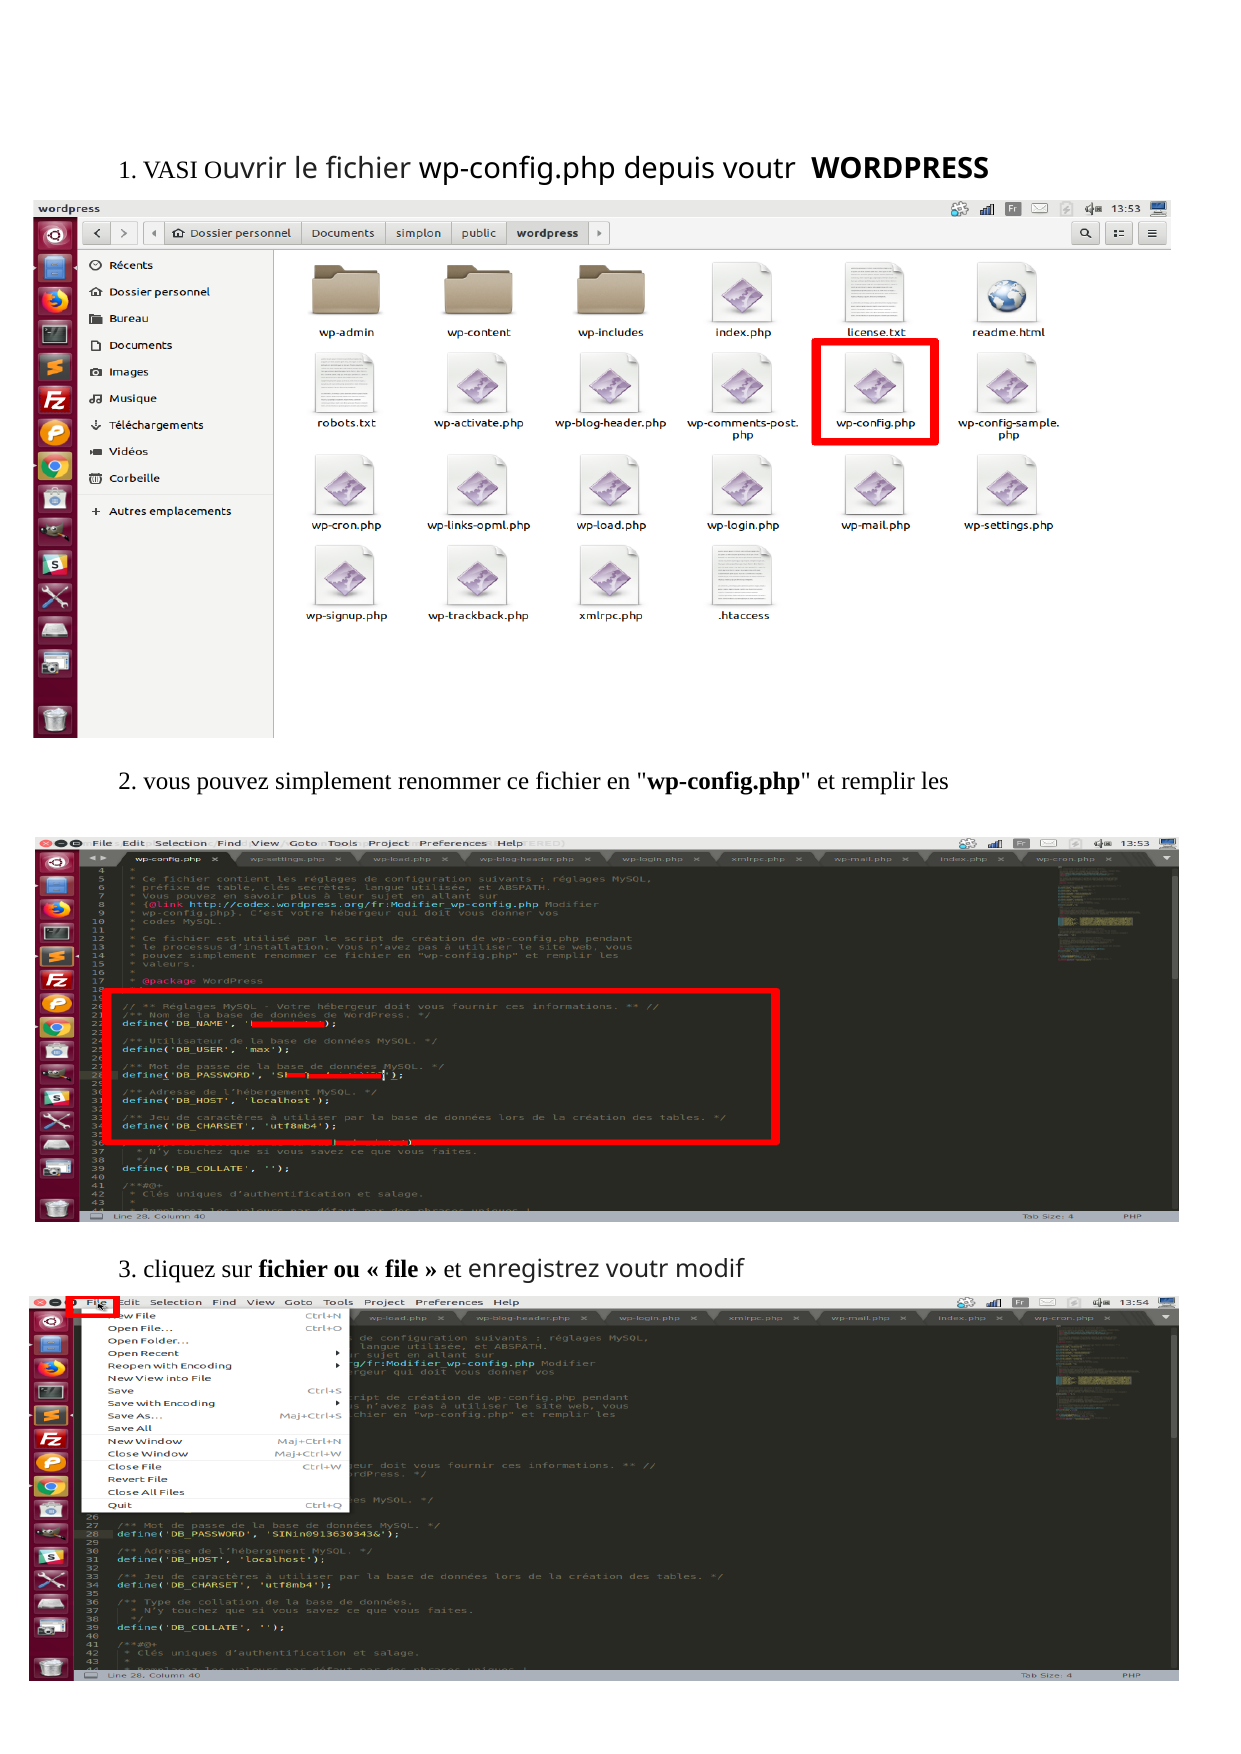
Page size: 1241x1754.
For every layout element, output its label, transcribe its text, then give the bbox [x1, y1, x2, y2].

text 2. vous pouvez simplement renommer ce fichier en "wp-config.php" et remplir les [118, 766, 1122, 795]
text 3. cliquez sur fichier ou « file » et enregistrez voutr modif [118, 1250, 1122, 1284]
picture [28, 1296, 1179, 1681]
text 1. VASI Ouvrir le fichier wp-config.php depuis voutr WORDPRESS [118, 118, 1122, 187]
picture [33, 200, 1171, 738]
picture [33, 837, 1179, 1222]
